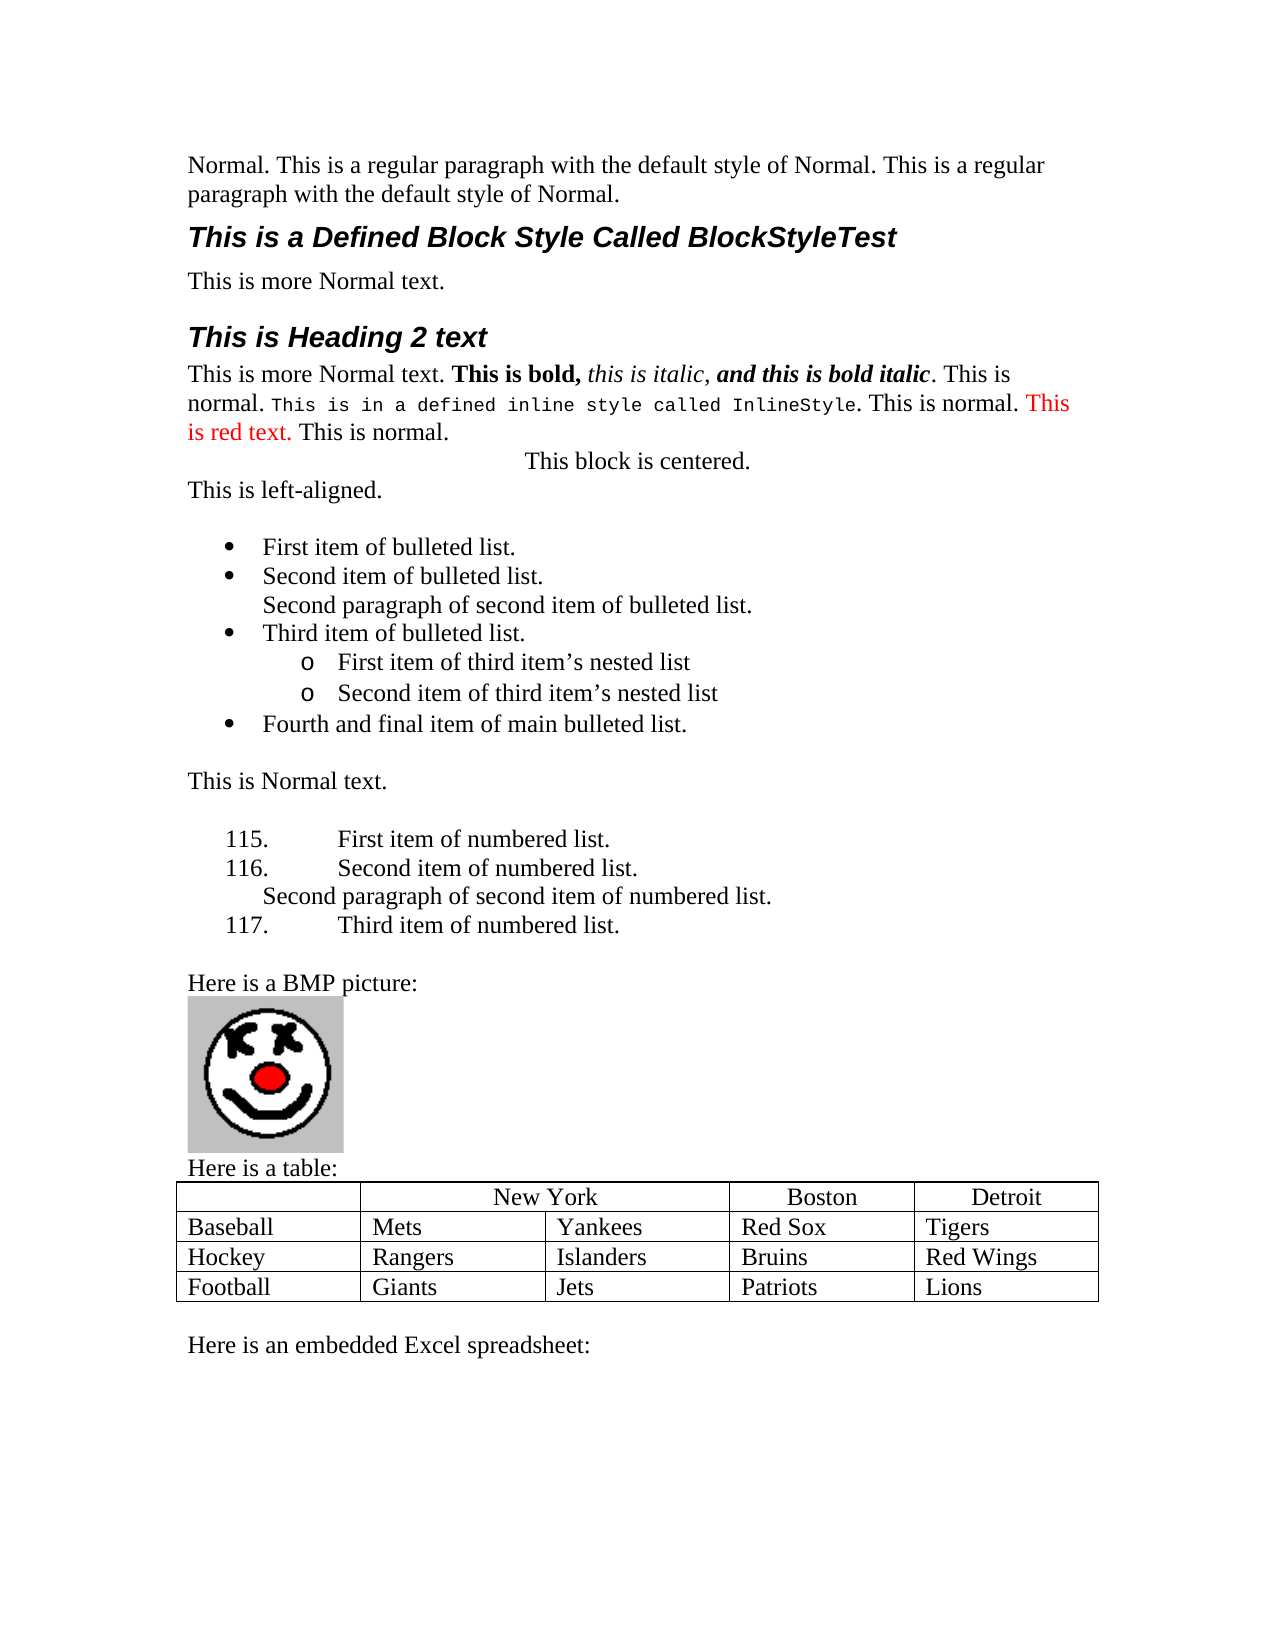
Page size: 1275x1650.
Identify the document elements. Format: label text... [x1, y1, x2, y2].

table_cell Yankees [546, 1212, 729, 1241]
table_cell Patriots [730, 1272, 914, 1301]
text Second paragraph of second item of numbered list. [262, 881, 1087, 910]
list Second item of numbered list. [225, 853, 1087, 881]
text Here is a table: [187, 1153, 1087, 1181]
table_header [177, 1183, 360, 1211]
table_cell Tigers [915, 1212, 1098, 1241]
text This is a Defined Block Style Called BlockStyleTest [187, 220, 1087, 253]
subtitle This is Heading 2 text [187, 320, 1087, 353]
list First item of third item’s nested list [300, 647, 1087, 678]
table_cell Mets [361, 1212, 545, 1241]
text Here is a BMP picture: [187, 968, 1087, 996]
table_header New York [361, 1183, 729, 1211]
table_cell Jets [546, 1272, 729, 1301]
text This is Normal text. [187, 766, 1087, 795]
text This is more Normal text. [187, 266, 1087, 295]
table_cell Bruins [730, 1242, 914, 1271]
list Second item of bulleted list. [225, 561, 1087, 590]
list First item of numbered list. [225, 824, 1087, 853]
table_cell Islanders [546, 1242, 729, 1271]
text Second paragraph of second item of bulleted list. [262, 590, 1087, 618]
text This block is centered. [187, 446, 1087, 475]
list Fourth and final item of main bulleted list. [225, 709, 1087, 738]
text This is more Normal text. This is bold, this is italic, and this is bold italic. This is normal. This is in a defined inline style called InlineStyle. This is normal. This is red text. This is normal. [187, 359, 1087, 446]
table_cell Baseball [177, 1212, 360, 1241]
list Third item of numbered list. [225, 910, 1087, 939]
table_cell Rangers [361, 1242, 545, 1271]
picture [187, 996, 344, 1153]
table_header Boston [730, 1183, 914, 1211]
table_header Detroit [915, 1183, 1098, 1211]
table_cell Red Wings [915, 1242, 1098, 1271]
text This is left-aligned. [187, 475, 1087, 503]
text Normal. This is a regular paragraph with the default style of Normal. This is a regular paragraph with the default style of Normal. [187, 150, 1087, 207]
list Third item of bulleted list. [225, 618, 1087, 647]
table_cell Giants [361, 1272, 545, 1301]
list Second item of third item’s nested list [300, 678, 1087, 709]
table_cell Football [177, 1272, 360, 1301]
table_cell Hockey [177, 1242, 360, 1271]
table_cell Red Sox [730, 1212, 914, 1241]
text Here is an embedded Excel spreadsheet: [187, 1330, 1087, 1359]
list First item of bulleted list. [225, 532, 1087, 561]
table_cell Lions [915, 1272, 1098, 1301]
